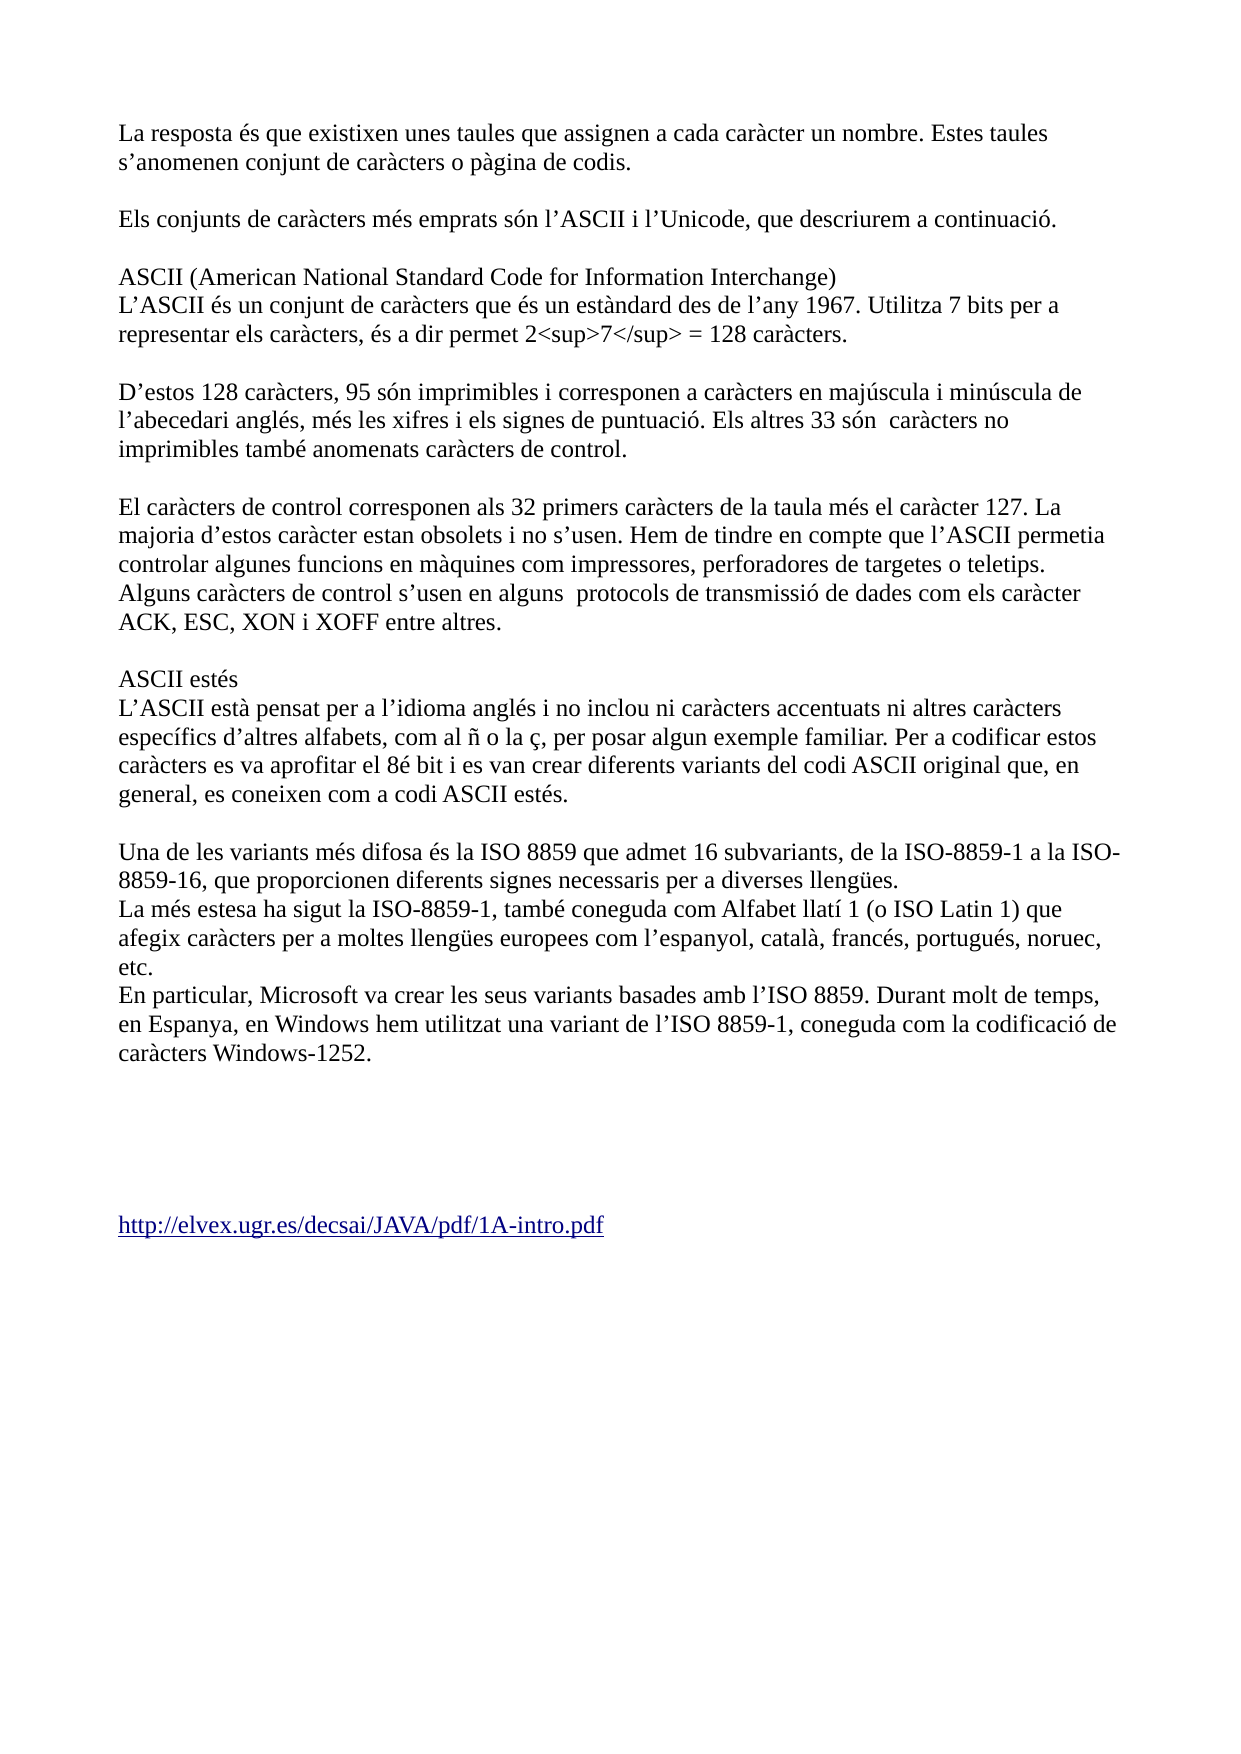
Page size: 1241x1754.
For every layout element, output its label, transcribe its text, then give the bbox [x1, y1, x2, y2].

text D’estos 128 caràcters, 95 són imprimibles i corresponen a caràcters en majúscula i minúscula de l’abecedari anglés, més les xifres i els signes de puntuació. Els altres 33 són caràcters no imprimibles també anomenats caràcters de control. [118, 377, 1122, 463]
text ASCII estés [118, 664, 1122, 693]
text ASCII (American National Standard Code for Information Interchange) [118, 262, 1122, 291]
text La més estesa ha sigut la ISO-8859-1, també coneguda com Alfabet llatí 1 (o ISO Latin 1) que afegix caràcters per a moltes llengües europees com l’espanyol, català, francés, portugués, noruec, etc. [118, 894, 1122, 981]
text L’ASCII està pensat per a l’idioma anglés i no inclou ni caràcters accentuats ni altres caràcters específics d’altres alfabets, com al ñ o la ç, per posar algun exemple familiar. Per a codificar estos caràcters es va aprofitar el 8é bit i es van crear diferents variants del codi ASCII original que, en general, es coneixen com a codi ASCII estés. [118, 693, 1122, 808]
text L’ASCII és un conjunt de caràcters que és un estàndard des de l’any 1967. Utilitza 7 bits per a representar els caràcters, és a dir permet 2<sup>7</sup> = 128 caràcters. [118, 291, 1122, 348]
text La resposta és que existixen unes taules que assignen a cada caràcter un nombre. Estes taules s’anomenen conjunt de caràcters o pàgina de codis. [118, 118, 1122, 176]
text Una de les variants més difosa és la ISO 8859 que admet 16 subvariants, de la ISO-8859-1 a la ISO-8859-16, que proporcionen diferents signes necessaris per a diverses llengües. [118, 837, 1122, 894]
text El caràcters de control corresponen als 32 primers caràcters de la taula més el caràcter 127. La majoria d’estos caràcter estan obsolets i no s’usen. Hem de tindre en compte que l’ASCII permetia controlar algunes funcions en màquines com impressores, perforadores de targetes o teletips. Alguns caràcters de control s’usen en alguns protocols de transmissió de dades com els caràcter ACK, ESC, XON i XOFF entre altres. [118, 492, 1122, 636]
text Els conjunts de caràcters més emprats són l’ASCII i l’Unicode, que descriurem a continuació. [118, 204, 1122, 233]
text En particular, Microsoft va crear les seus variants basades amb l’ISO 8859. Durant molt de temps, en Espanya, en Windows hem utilitzat una variant de l’ISO 8859-1, coneguda com la codificació de caràcters Windows-1252. [118, 981, 1122, 1067]
text http://elvex.ugr.es/decsai/JAVA/pdf/1A-intro.pdf [118, 1211, 1122, 1239]
